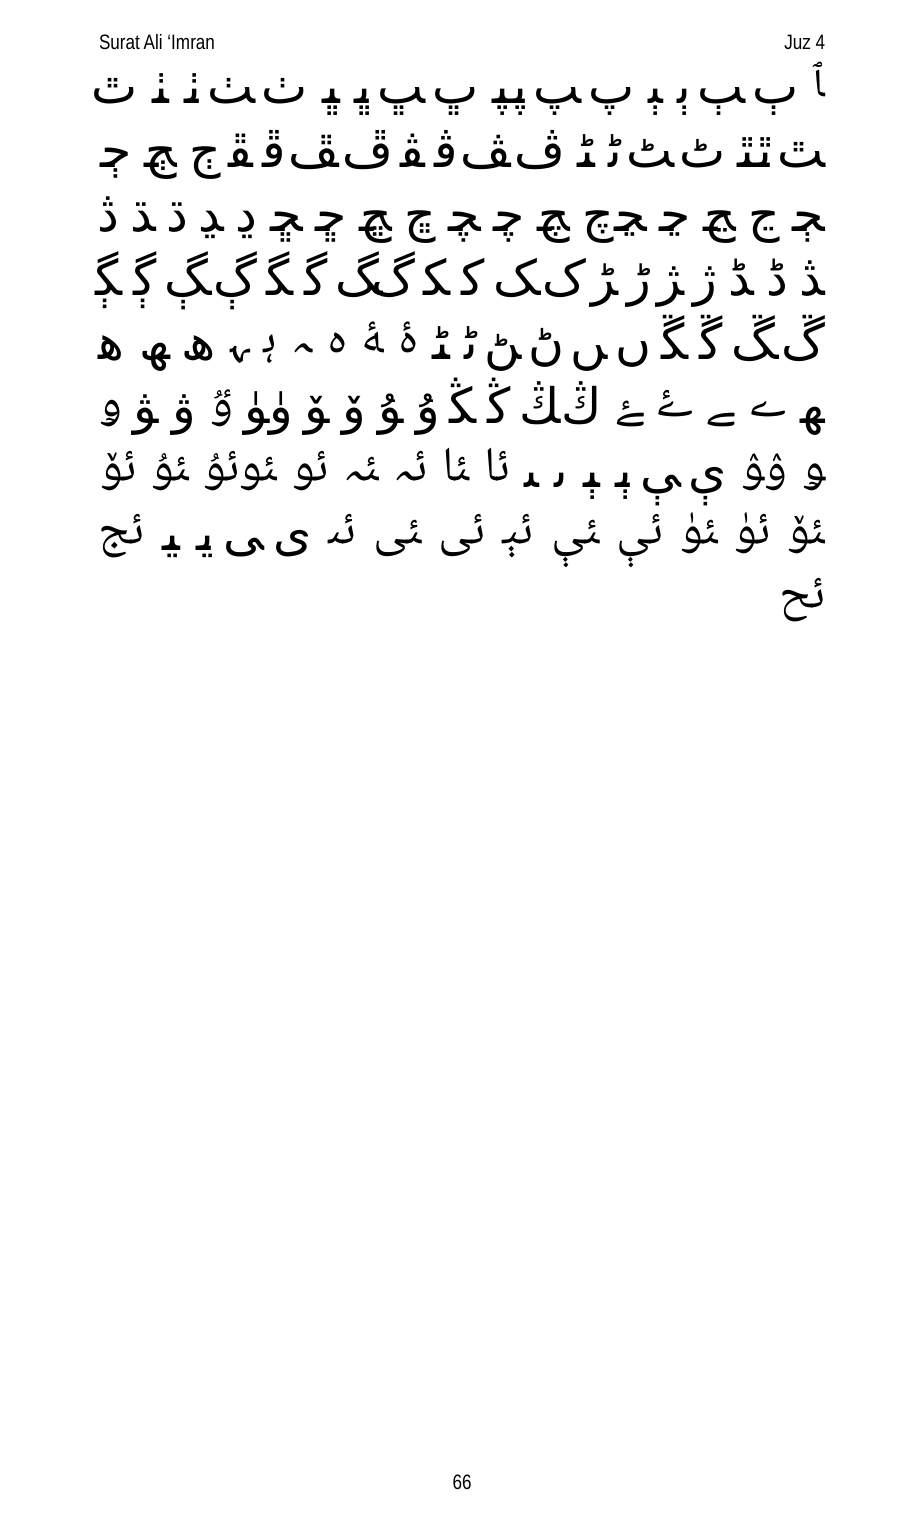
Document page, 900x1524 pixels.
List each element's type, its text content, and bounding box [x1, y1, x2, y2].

text ﭑ ﭒ ﭓ ﭔ ﭕ ﭖ ﭗ ﭘﭙ ﭚ ﭛ ﭜ ﭝ ﭞ ﭟ ﭠ ﭡ ﭢ ﭣ ﭤﭥ ﭦ ﭧ ﭨ ﭩ ﭪ ﭫ ﭬ ﭭ ﭮ ﭯ ﭰ ﭱ ﭲ ﭳ ﭴ ﭵ ﭶ ﭷ ﭸ ﭹﭺ ﭻ ﭼ ﭽ ﭾ ﭿ ﮀ ﮁ ﮂ ﮃ ﮄ ﮅ ﮆ ﮇ ﮈ ﮉ ﮊ ﮋ ﮌ ﮍ ﮎ ﮏ ﮐ ﮑ ﮒﮓ ﮔ ﮕ ﮖ ﮗ ﮘ ﮙ ﮚ ﮛ ﮜ ﮝ ﮞ ﮟ ﮠ ﮡ ﮢ ﮣ ﮤ ﮥ ﮦ ﮧ ﮨ ﮩ ﮪ ﮫ ﮬ ﮭ ﮮ ﮯ ﮰ ﮱ ﯓ ﯔ ﯕ ﯖ ﯗ ﯘ ﯙ ﯚ ﯛﯜ ﯝ ﯞ ﯟ ﯠ ﯡ ﯢﯣ ﯤ ﯥ ﯦ ﯧ ﯨ ﯩ ﯪ ﯫ ﯬ ﯭ ﯮ ﯯﯰ ﯱ ﯲ ﯳ ﯴ ﯵ ﯶ ﯷ ﯸ ﯹ ﯺ ﯻ ﯼ ﯽ ﯾ ﯿ ﰀ ﰁ [99, 60, 825, 635]
